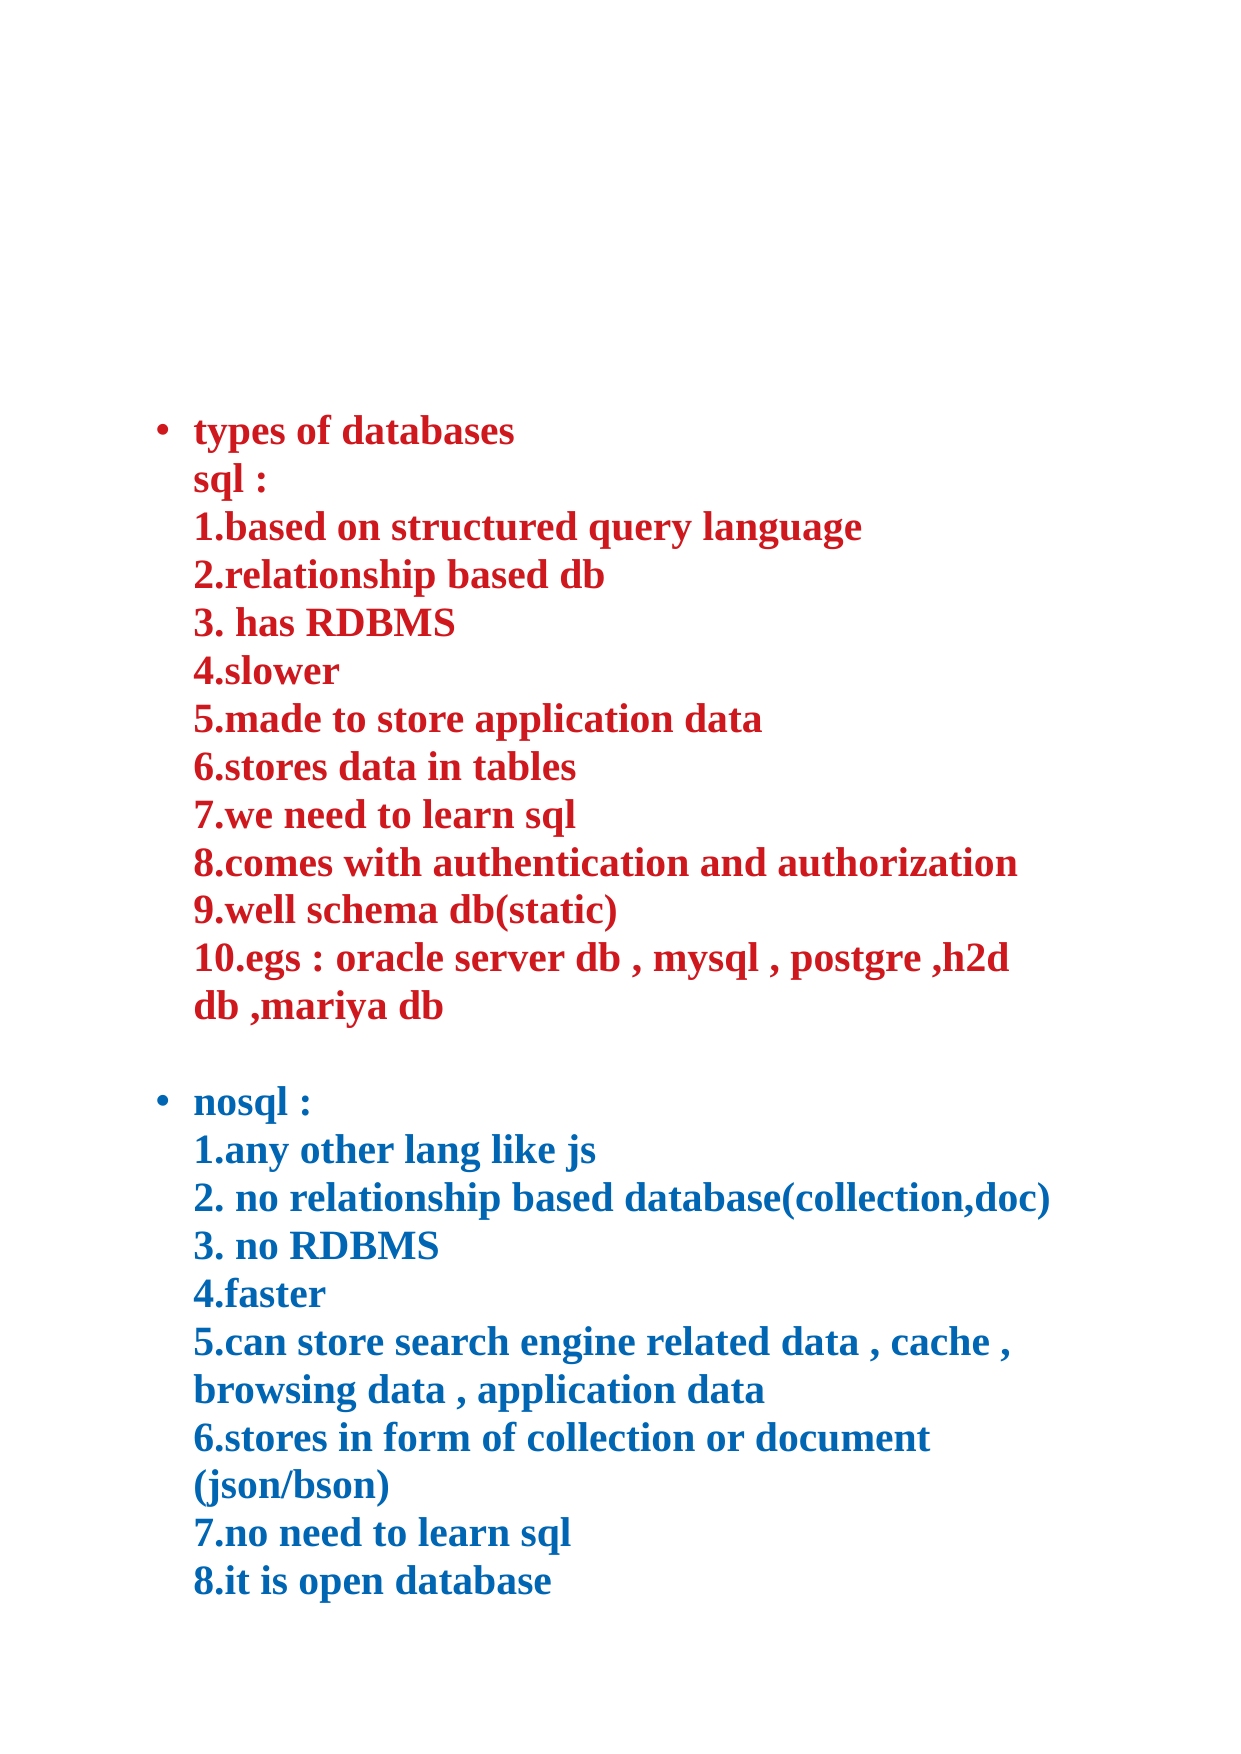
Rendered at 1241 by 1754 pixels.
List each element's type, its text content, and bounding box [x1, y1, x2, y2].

list 5.made to store application data [156, 693, 1122, 741]
list 2. no relationship based database(collection,doc) [156, 1172, 1122, 1220]
list 7.no need to learn sql [156, 1508, 1122, 1556]
list 6.stores data in tables [156, 741, 1122, 789]
list 6.stores in form of collection or document (json/bson) [156, 1412, 1122, 1508]
list 3. has RDBMS [156, 597, 1122, 645]
list 8.comes with authentication and authorization [156, 837, 1122, 885]
list 4.slower [156, 645, 1122, 693]
list 4.faster [156, 1268, 1122, 1316]
list sql : [156, 454, 1122, 502]
list 3. no RDBMS [156, 1220, 1122, 1268]
list types of databases [156, 406, 1122, 454]
list 5.can store search engine related data , cache , browsing data , application data [156, 1316, 1122, 1412]
list 9.well schema db(static) [156, 885, 1122, 933]
list 1.based on structured query language [156, 502, 1122, 549]
list 8.it is open database [156, 1556, 1122, 1604]
list 10.egs : oracle server db , mysql , postgre ,h2d db ,mariya db [156, 933, 1122, 1029]
list 1.any other lang like js [156, 1124, 1122, 1172]
list 7.we need to learn sql [156, 789, 1122, 837]
list nosql : [156, 1077, 1122, 1124]
list 2.relationship based db [156, 549, 1122, 597]
